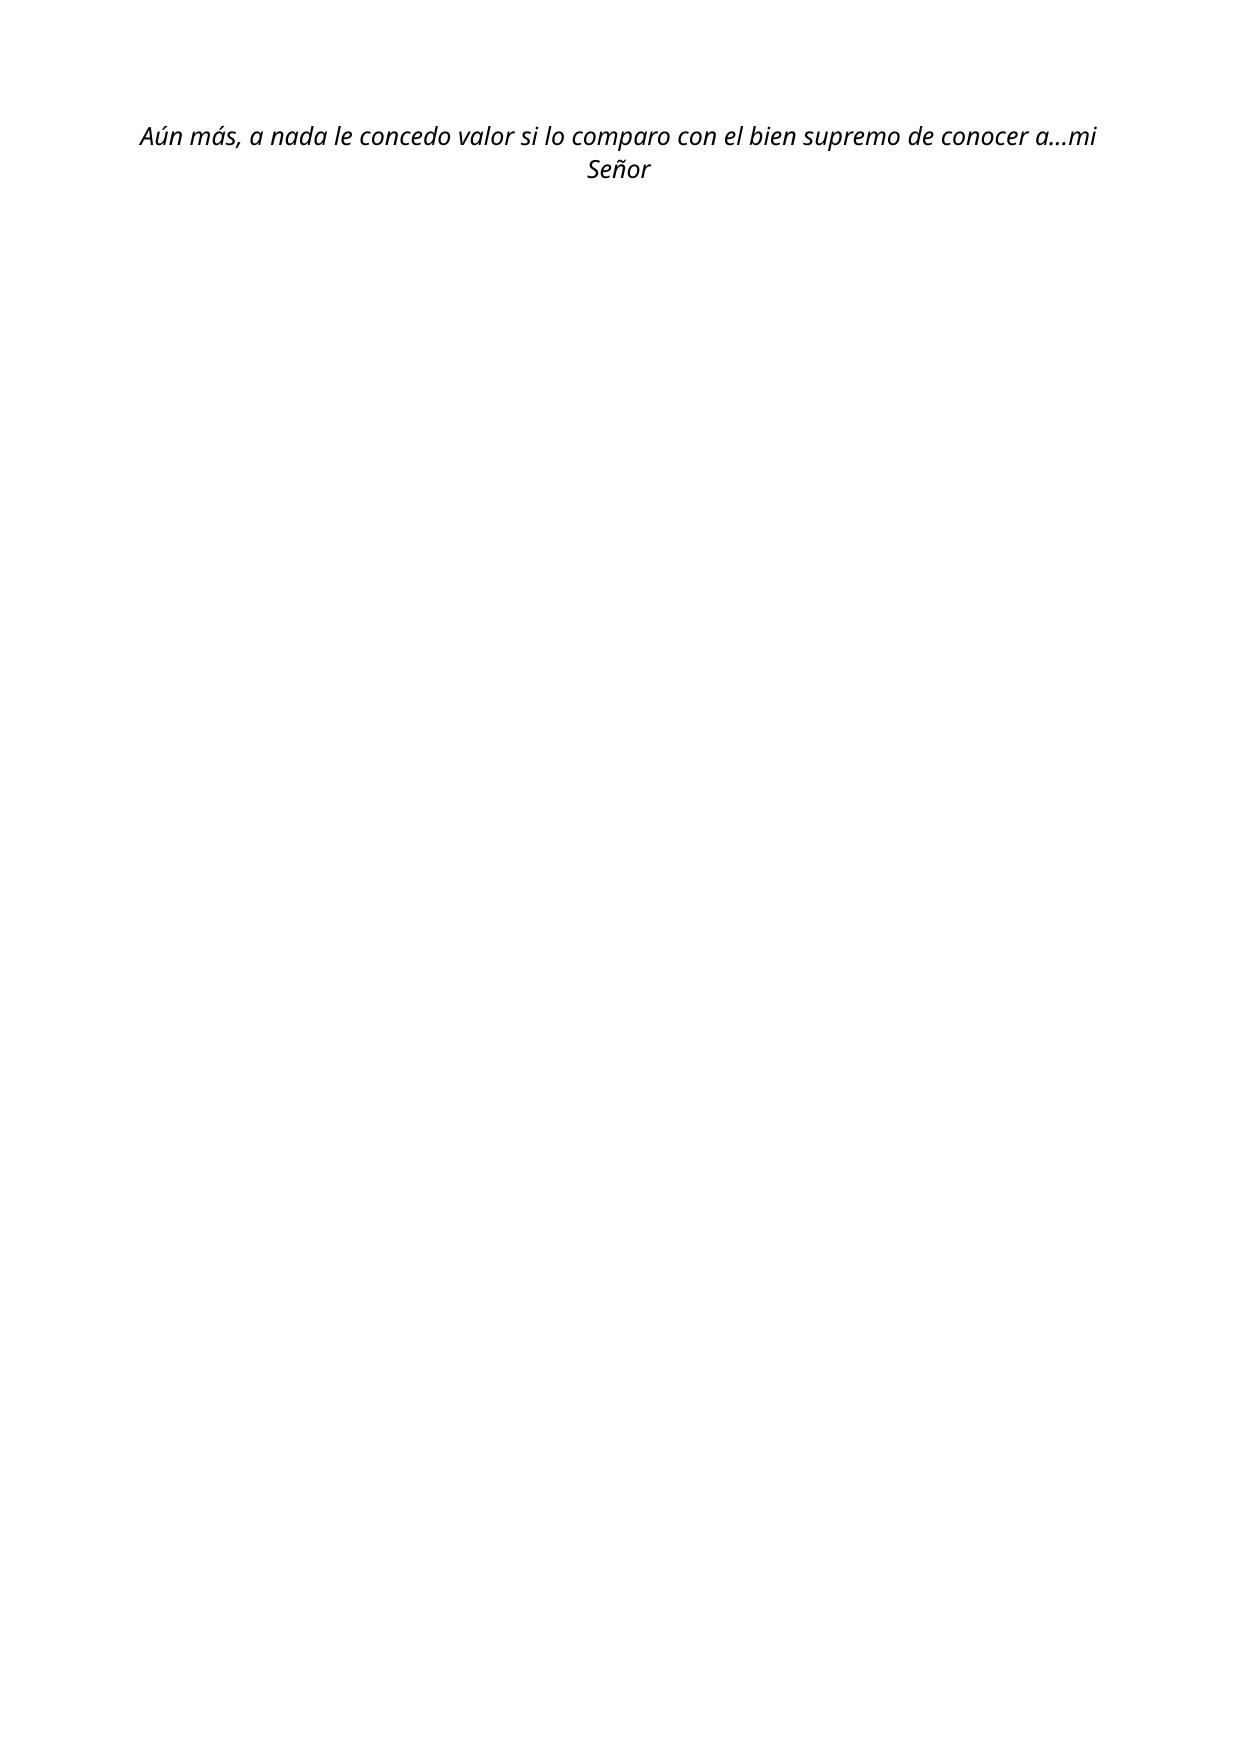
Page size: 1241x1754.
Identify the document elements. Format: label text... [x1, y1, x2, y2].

text Aún más, a nada le concedo valor si lo comparo con el bien supremo de conocer a...mi Señor [118, 118, 1122, 186]
